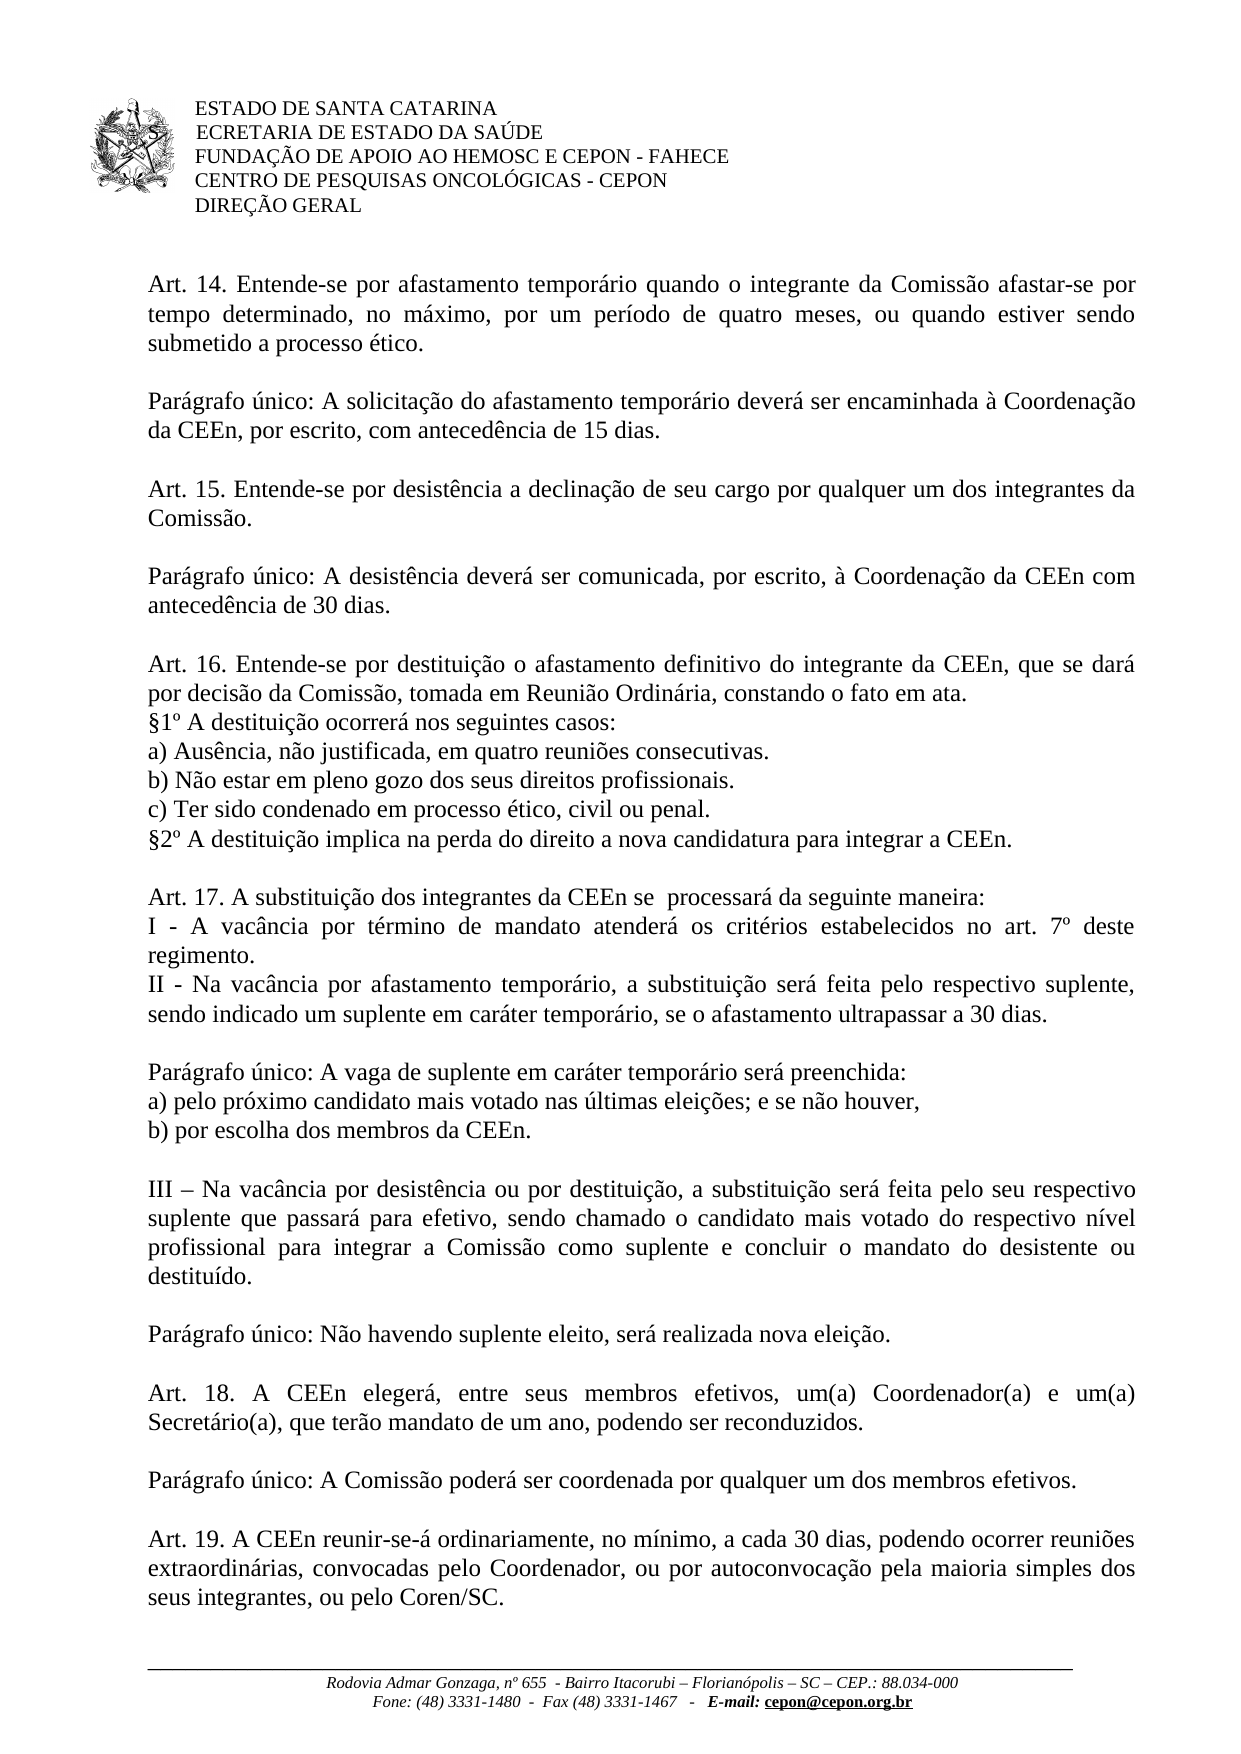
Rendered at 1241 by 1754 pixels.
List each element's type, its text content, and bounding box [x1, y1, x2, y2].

text III – Na vacância por desistência ou por destituição, a substituição será feita pelo seu respectivo suplente que passará para efetivo, sendo chamado o candidato mais votado do respectivo nível profissional para integrar a Comissão como suplente e concluir o mandato do desistente ou destituído. [148, 1173, 1137, 1290]
text Art. 15. Entende-se por desistência a declinação de seu cargo por qualquer um dos integrantes da Comissão. [148, 473, 1137, 532]
text I - A vacância por término de mandato atenderá os critérios estabelecidos no art. 7º deste regimento. [148, 911, 1137, 969]
text Art. 14. Entende-se por afastamento temporário quando o integrante da Comissão afastar-se por tempo determinado, no máximo, por um período de quatro meses, ou quando estiver sendo submetido a processo ético. [148, 269, 1137, 357]
text II - Na vacância por afastamento temporário, a substituição será feita pelo respectivo suplente, sendo indicado um suplente em caráter temporário, se o afastamento ultrapassar a 30 dias. [148, 969, 1137, 1027]
text b) por escolha dos membros da CEEn. [148, 1115, 1137, 1144]
text §1º A destituição ocorrerá nos seguintes casos: [148, 707, 1137, 736]
text b) Não estar em pleno gozo dos seus direitos profissionais. [148, 765, 1137, 794]
text Art. 19. A CEEn reunir-se-á ordinariamente, no mínimo, a cada 30 dias, podendo ocorrer reuniões extraordinárias, convocadas pelo Coordenador, ou por autoconvocação pela maioria simples dos seus integrantes, ou pelo Coren/SC. [148, 1523, 1137, 1611]
text Parágrafo único: A Comissão poderá ser coordenada por qualquer um dos membros efetivos. [148, 1465, 1137, 1494]
text Art. 16. Entende-se por destituição o afastamento definitivo do integrante da CEEn, que se dará por decisão da Comissão, tomada em Reunião Ordinária, constando o fato em ata. [148, 648, 1137, 707]
text Parágrafo único: A solicitação do afastamento temporário deverá ser encaminhada à Coordenação da CEEn, por escrito, com antecedência de 15 dias. [148, 386, 1137, 444]
text c) Ter sido condenado em processo ético, civil ou penal. [148, 794, 1137, 823]
text Parágrafo único: Não havendo suplente eleito, será realizada nova eleição. [148, 1319, 1137, 1348]
text Art. 17. A substituição dos integrantes da CEEn se processará da seguinte maneira: [148, 882, 1137, 911]
text §2º A destituição implica na perda do direito a nova candidatura para integrar a CEEn. [148, 823, 1137, 852]
text Art. 18. A CEEn elegerá, entre seus membros efetivos, um(a) Coordenador(a) e um(a) Secretário(a), que terão mandato de um ano, podendo ser reconduzidos. [148, 1377, 1137, 1436]
text Parágrafo único: A vaga de suplente em caráter temporário será preenchida: [148, 1057, 1137, 1086]
text a) Ausência, não justificada, em quatro reuniões consecutivas. [148, 736, 1137, 765]
text Parágrafo único: A desistência deverá ser comunicada, por escrito, à Coordenação da CEEn com antecedência de 30 dias. [148, 561, 1137, 619]
text a) pelo próximo candidato mais votado nas últimas eleições; e se não houver, [148, 1086, 1137, 1115]
picture [89, 98, 175, 193]
